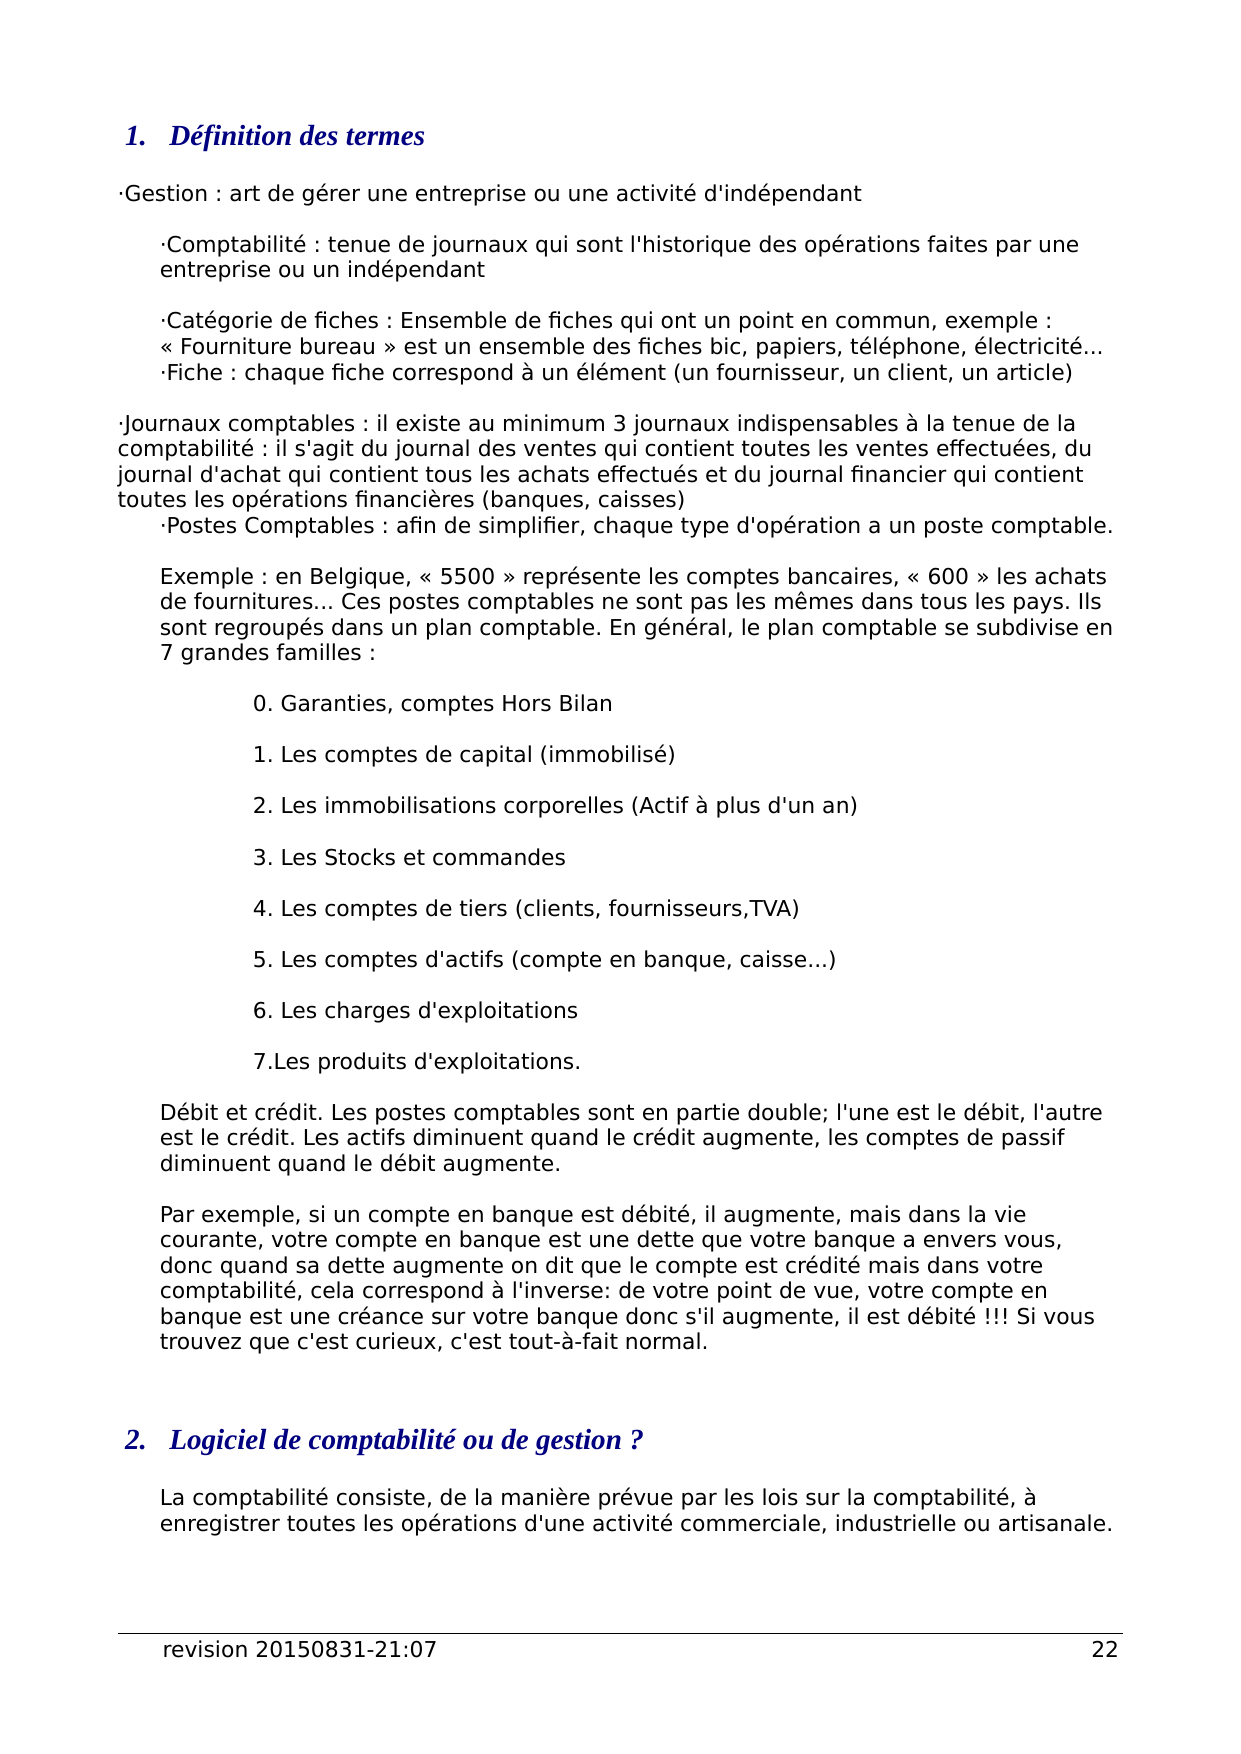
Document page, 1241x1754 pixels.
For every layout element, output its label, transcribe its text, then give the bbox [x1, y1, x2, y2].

text ·Catégorie de fiches : Ensemble de fiches qui ont un point en commun, exemple : « Fourniture bureau » est un ensemble des fiches bic, papiers, téléphone, électricité... [159, 309, 1123, 360]
text ·Gestion : art de gérer une entreprise ou une activité d'indépendant [117, 181, 1121, 207]
subtitle Logiciel de comptabilité ou de gestion ? [117, 1422, 1123, 1456]
text ·Postes Comptables : afin de simplifier, chaque type d'opération a un poste comptable. [159, 513, 1123, 538]
text ·Comptabilité : tenue de journaux qui sont l'historique des opérations faites par une entreprise ou un indépendant [159, 232, 1123, 283]
text ·Journaux comptables : il existe au minimum 3 journaux indispensables à la tenue de la comptabilité : il s'agit du journal des ventes qui contient toutes les ventes effectuées, du journal d'achat qui contient tous les achats effectués et du journal financier qui contient toutes les opérations financières (banques, caisses) [117, 411, 1132, 513]
text 3. Les Stocks et commandes [159, 844, 1123, 870]
text 1. Les comptes de capital (immobilisé) [159, 742, 1123, 768]
text 2. Les immobilisations corporelles (Actif à plus d'un an) [159, 793, 1123, 819]
text 5. Les comptes d'actifs (compte en banque, caisse...) [159, 947, 1123, 972]
text Par exemple, si un compte en banque est débité, il augmente, mais dans la vie courante, votre compte en banque est une dette que votre banque a envers vous, donc quand sa dette augmente on dit que le compte est crédité mais dans votre comptabilité, cela correspond à l'inverse: de votre point de vue, votre compte en banque est une créance sur votre banque donc s'il augmente, il est débité !!! Si vous trouvez que c'est curieux, c'est tout-à-fait normal. [159, 1202, 1123, 1355]
text 4. Les comptes de tiers (clients, fournisseurs,TVA) [159, 896, 1123, 921]
subtitle Définition des termes [117, 118, 1123, 152]
text Débit et crédit. Les postes comptables sont en partie double; l'une est le débit, l'autre est le crédit. Les actifs diminuent quand le crédit augmente, les comptes de passif diminuent quand le débit augmente. [159, 1100, 1123, 1176]
text 6. Les charges d'exploitations [159, 998, 1123, 1023]
text La comptabilité consiste, de la manière prévue par les lois sur la comptabilité, à enregistrer toutes les opérations d'une activité commerciale, industrielle ou artisanale. [159, 1486, 1123, 1537]
text ·Fiche : chaque fiche correspond à un élément (un fournisseur, un client, un article) [159, 360, 1123, 385]
text 7.Les produits d'exploitations. [159, 1049, 1123, 1074]
text 0. Garanties, comptes Hors Bilan [159, 691, 1123, 717]
text Exemple : en Belgique, « 5500 » représente les comptes bancaires, « 600 » les achats de fournitures... Ces postes comptables ne sont pas les mêmes dans tous les pays. Ils sont regroupés dans un plan comptable. En général, le plan comptable se subdivise en 7 grandes familles : [159, 564, 1123, 666]
